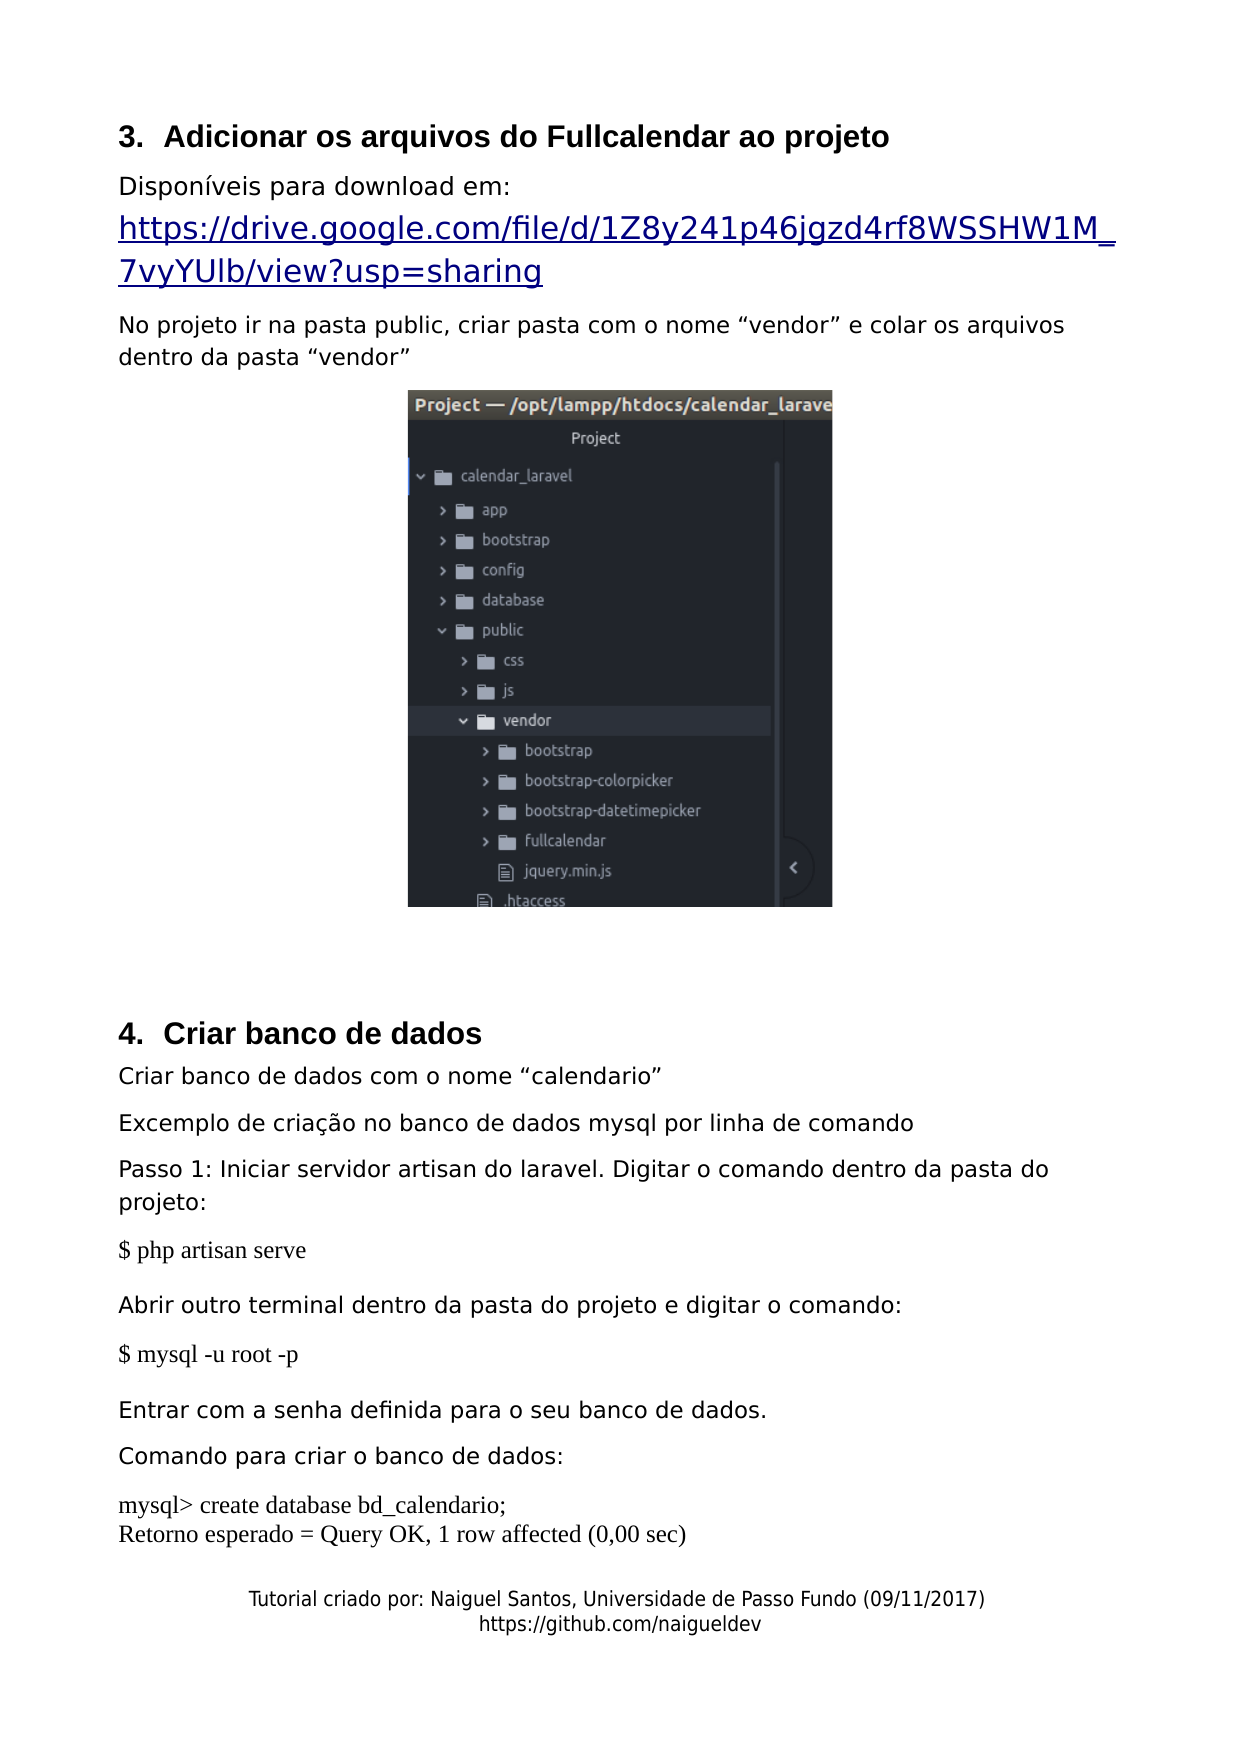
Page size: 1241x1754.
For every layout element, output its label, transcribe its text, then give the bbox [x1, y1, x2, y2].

subtitle Criar banco de dados [118, 1015, 1122, 1051]
text Disponíveis para download em: https://drive.google.com/file/d/1Z8y241p46jgzd4rf8WSSHW1M_7vyYUlb/view?usp=sharing [118, 167, 1122, 290]
text Passo 1: Iniciar servidor artisan do laravel. Digitar o comando dentro da pasta do projeto: [118, 1157, 1122, 1215]
text Retorno esperado = Query OK, 1 row affected (0,00 sec) [118, 1519, 1122, 1547]
text Criar banco de dados com o nome “calendario” [118, 1063, 1122, 1090]
text mysql> create database bd_calendario; [118, 1490, 1122, 1519]
text Entrar com a senha definida para o seu banco de dados. [118, 1397, 1122, 1423]
text $ mysql -u root -p [118, 1339, 1122, 1368]
subtitle Adicionar os arquivos do Fullcalendar ao projeto [118, 118, 1122, 154]
text Abrir outro terminal dentro da pasta do projeto e digitar o comando: [118, 1293, 1122, 1319]
text Excemplo de criação no banco de dados mysql por linha de comando [118, 1110, 1122, 1137]
text $ php artisan serve [118, 1235, 1122, 1264]
text Comando para criar o banco de dados: [118, 1443, 1122, 1470]
text No projeto ir na pasta public, criar pasta com o nome “vendor” e colar os arquivos dentro da pasta “vendor” [118, 312, 1122, 370]
